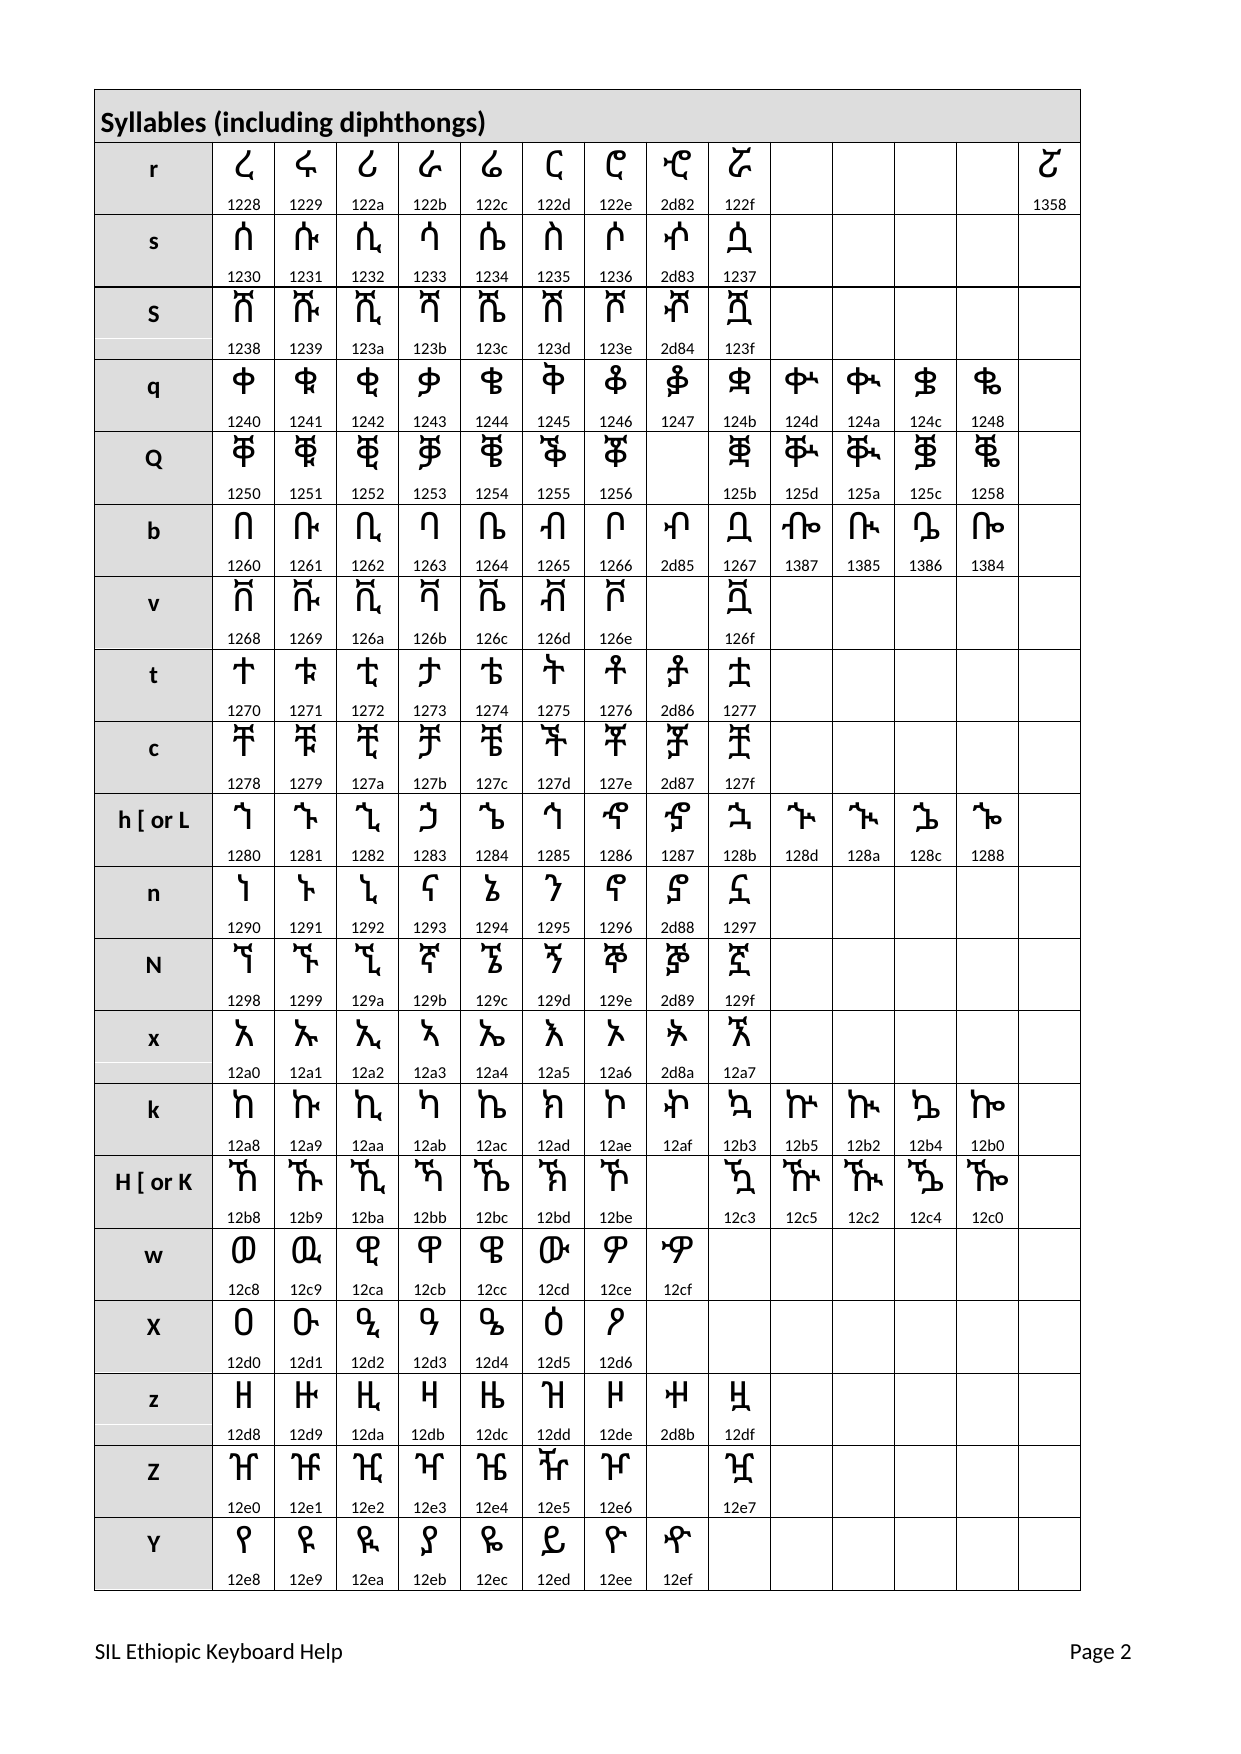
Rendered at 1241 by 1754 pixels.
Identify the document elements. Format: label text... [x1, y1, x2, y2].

table_cell 12dc [461, 1425, 522, 1445]
table_cell 12cc [461, 1280, 522, 1300]
table_cell [95, 1135, 212, 1155]
table_cell ን [523, 867, 584, 918]
table_cell ኂ [337, 794, 398, 845]
table_cell [957, 1497, 1018, 1517]
table_cell 124c [895, 411, 956, 431]
table_cell [957, 577, 1018, 628]
table_cell 129d [523, 990, 584, 1010]
table_cell ኘ [213, 939, 274, 990]
table_cell 12c0 [957, 1207, 1018, 1228]
table_cell 127f [709, 773, 770, 793]
table_cell [771, 701, 832, 721]
table_cell [95, 773, 212, 793]
table_cell [895, 339, 956, 359]
table_cell 122f [709, 194, 770, 214]
table_cell 1240 [213, 411, 274, 431]
table_cell b [95, 505, 212, 556]
table_cell 129f [709, 990, 770, 1010]
table_cell 1288 [957, 845, 1018, 866]
table_cell [771, 773, 832, 793]
table_cell ኚ [337, 939, 398, 990]
table_cell [833, 939, 894, 990]
table_cell [95, 628, 212, 648]
table_cell [95, 1352, 212, 1372]
table_cell 1292 [337, 918, 398, 938]
table_cell ቃ [399, 360, 460, 411]
table_cell 1229 [275, 194, 336, 214]
table_cell ሸ [213, 288, 274, 338]
table_cell [771, 577, 832, 628]
table_cell ⶄ [647, 288, 708, 338]
table_cell [1019, 556, 1080, 576]
table_cell [771, 939, 832, 990]
table_cell ቤ [461, 505, 522, 556]
table_cell [771, 215, 832, 266]
table_cell [895, 1518, 956, 1569]
table_cell ሴ [461, 215, 522, 266]
table_cell [1019, 483, 1080, 504]
table_cell ኀ [213, 794, 274, 845]
table_cell [895, 143, 956, 194]
table_cell [895, 918, 956, 938]
table_cell [833, 1352, 894, 1372]
table_cell [895, 1497, 956, 1517]
table_cell 12e3 [399, 1497, 460, 1517]
table_cell [771, 266, 832, 286]
table_cell 12c9 [275, 1280, 336, 1300]
table_cell 12cb [399, 1280, 460, 1300]
table_cell [957, 1425, 1018, 1445]
table_cell [709, 1352, 770, 1372]
table_cell 1269 [275, 628, 336, 648]
table_cell ኅ [523, 794, 584, 845]
table_cell [957, 1011, 1018, 1062]
table_cell ነ [213, 867, 274, 918]
table_cell [1019, 1301, 1080, 1352]
table_cell 128a [833, 845, 894, 866]
table_cell [647, 1497, 708, 1517]
table_cell c [95, 722, 212, 773]
table_cell [1019, 918, 1080, 938]
table_cell [771, 867, 832, 918]
table_cell [647, 1207, 708, 1228]
table_cell [957, 1518, 1018, 1569]
table_cell ዑ [275, 1301, 336, 1352]
table_cell 2d83 [647, 266, 708, 286]
table_cell [957, 1301, 1018, 1352]
table_cell ኄ [461, 794, 522, 845]
table_cell [647, 1446, 708, 1497]
table_cell [771, 650, 832, 701]
table_cell 12e7 [709, 1497, 770, 1517]
table_cell [957, 1229, 1018, 1280]
table_cell 126c [461, 628, 522, 648]
table_cell 1231 [275, 266, 336, 286]
table_cell 12ae [585, 1135, 646, 1155]
table_cell ሮ [585, 143, 646, 194]
table_cell 1264 [461, 556, 522, 576]
table_cell ዊ [337, 1229, 398, 1280]
table_cell ራ [399, 143, 460, 194]
table_cell [895, 194, 956, 214]
table_cell [833, 722, 894, 773]
table_cell [1019, 1374, 1080, 1424]
table_cell ዢ [337, 1446, 398, 1497]
table_cell [1019, 432, 1080, 483]
table_cell 1276 [585, 701, 646, 721]
table_cell [1019, 360, 1080, 411]
table_cell ኾ [585, 1156, 646, 1207]
table_cell 12ea [337, 1569, 398, 1589]
table_cell ዮ [585, 1518, 646, 1569]
table_cell [895, 1425, 956, 1445]
table_cell [833, 990, 894, 1010]
table_cell 1299 [275, 990, 336, 1010]
table_cell x [95, 1011, 212, 1062]
table_cell ቿ [709, 722, 770, 773]
table_cell 1260 [213, 556, 274, 576]
table_cell ቁ [275, 360, 336, 411]
table_cell ሹ [275, 288, 336, 338]
table_cell ቘ [957, 432, 1018, 483]
table_cell [957, 1446, 1018, 1497]
table_cell z [95, 1374, 212, 1424]
table_cell ዪ [337, 1518, 398, 1569]
table_cell [771, 143, 832, 194]
table_cell ኃ [399, 794, 460, 845]
table_cell 12d8 [213, 1425, 274, 1445]
table_cell ቦ [585, 505, 646, 556]
table_cell [833, 266, 894, 286]
table_cell s [95, 215, 212, 266]
table_cell 1234 [461, 266, 522, 286]
table_cell ኢ [337, 1011, 398, 1062]
table_cell 129b [399, 990, 460, 1010]
table_cell [771, 918, 832, 938]
table_cell [957, 867, 1018, 918]
table_cell 126a [337, 628, 398, 648]
table_cell [1019, 867, 1080, 918]
table_cell 1268 [213, 628, 274, 648]
table_cell ቍ [771, 360, 832, 411]
table_cell ቑ [275, 432, 336, 483]
table_cell ቻ [399, 722, 460, 773]
table_cell 1387 [771, 556, 832, 576]
table_cell 1286 [585, 845, 646, 866]
table_cell [895, 628, 956, 648]
table_cell [95, 918, 212, 938]
table_cell ቚ [833, 432, 894, 483]
table_cell 12bc [461, 1207, 522, 1228]
table_cell 1278 [213, 773, 274, 793]
table_cell ቯ [709, 577, 770, 628]
table_cell 1261 [275, 556, 336, 576]
table_cell [957, 990, 1018, 1010]
table_cell [1019, 1156, 1080, 1207]
table_cell [709, 1280, 770, 1300]
table_cell ክ [523, 1084, 584, 1135]
table_cell [895, 1301, 956, 1352]
table_cell ቡ [275, 505, 336, 556]
table_cell [833, 1063, 894, 1083]
table_cell 12e8 [213, 1569, 274, 1589]
table_cell ኖ [585, 867, 646, 918]
table_cell 1271 [275, 701, 336, 721]
table_cell [647, 432, 708, 483]
table_cell 125b [709, 483, 770, 504]
table_cell Z [95, 1446, 212, 1497]
table_cell 12c3 [709, 1207, 770, 1228]
table_cell ሺ [337, 288, 398, 338]
table_cell 127e [585, 773, 646, 793]
table_cell [957, 1352, 1018, 1372]
table_cell 12e1 [275, 1497, 336, 1517]
table_cell ኛ [399, 939, 460, 990]
table_cell 12bb [399, 1207, 460, 1228]
table_cell 12da [337, 1425, 398, 1445]
table_cell 124a [833, 411, 894, 431]
table_cell 12c5 [771, 1207, 832, 1228]
table_cell ዜ [461, 1374, 522, 1424]
table_cell 12ce [585, 1280, 646, 1300]
table_cell ኣ [399, 1011, 460, 1062]
table_cell ዯ [647, 1518, 708, 1569]
table_cell 1255 [523, 483, 584, 504]
table_cell [957, 266, 1018, 286]
table_cell 12b8 [213, 1207, 274, 1228]
table_cell ኟ [709, 939, 770, 990]
table_cell [895, 1569, 956, 1589]
table_cell 1243 [399, 411, 460, 431]
table_cell 12d2 [337, 1352, 398, 1372]
table_cell ኔ [461, 867, 522, 918]
table_cell ወ [213, 1229, 274, 1280]
table_cell [957, 773, 1018, 793]
table_cell ኤ [461, 1011, 522, 1062]
table_cell [895, 990, 956, 1010]
table_cell 122e [585, 194, 646, 214]
table_cell 12a3 [399, 1063, 460, 1083]
table_cell 125c [895, 483, 956, 504]
table_cell [957, 194, 1018, 214]
table_cell 1293 [399, 918, 460, 938]
table_cell ዃ [709, 1156, 770, 1207]
table_cell 12d6 [585, 1352, 646, 1372]
table_cell ሳ [399, 215, 460, 266]
table_cell [647, 1301, 708, 1352]
table_cell [1019, 650, 1080, 701]
table_cell 123e [585, 339, 646, 359]
table_cell 2d85 [647, 556, 708, 576]
table_cell [957, 722, 1018, 773]
table_cell ዟ [709, 1374, 770, 1424]
table_cell ኈ [957, 794, 1018, 845]
table_cell [957, 701, 1018, 721]
table_cell 1246 [585, 411, 646, 431]
table_cell 1270 [213, 701, 274, 721]
table_cell [833, 650, 894, 701]
table_cell ኡ [275, 1011, 336, 1062]
table_cell 1287 [647, 845, 708, 866]
table_cell ቫ [399, 577, 460, 628]
table_cell ᎄ [957, 505, 1018, 556]
table_cell ቸ [213, 722, 274, 773]
table_cell ቷ [709, 650, 770, 701]
table_cell [833, 1518, 894, 1569]
table_cell ና [399, 867, 460, 918]
table_cell [1019, 845, 1080, 866]
table_cell 1284 [461, 845, 522, 866]
table_cell ኋ [709, 794, 770, 845]
table_cell 1242 [337, 411, 398, 431]
table_cell ቛ [709, 432, 770, 483]
table_cell [957, 628, 1018, 648]
table_header Syllables (including diphthongs) [95, 90, 1080, 142]
table_cell [895, 577, 956, 628]
table_cell 12a1 [275, 1063, 336, 1083]
table_cell [771, 1063, 832, 1083]
table_cell 1385 [833, 556, 894, 576]
table_cell [1019, 1446, 1080, 1497]
table_cell [771, 990, 832, 1010]
table_cell 2d88 [647, 918, 708, 938]
table_cell 122c [461, 194, 522, 214]
table_cell 12ec [461, 1569, 522, 1589]
table_cell ስ [523, 215, 584, 266]
table_cell 12d1 [275, 1352, 336, 1372]
table_cell ሱ [275, 215, 336, 266]
table_cell ኸ [213, 1156, 274, 1207]
table_cell ዎ [585, 1229, 646, 1280]
table_cell ቭ [523, 577, 584, 628]
table_cell ቂ [337, 360, 398, 411]
table_cell [895, 266, 956, 286]
table_cell [895, 1446, 956, 1497]
table_cell ኌ [895, 794, 956, 845]
table_cell [895, 867, 956, 918]
table_cell 1248 [957, 411, 1018, 431]
table_cell 12a8 [213, 1135, 274, 1155]
table_cell ኽ [523, 1156, 584, 1207]
table_cell 1232 [337, 266, 398, 286]
table_cell 123b [399, 339, 460, 359]
table_cell 12af [647, 1135, 708, 1155]
table_cell ዒ [337, 1301, 398, 1352]
table_cell ኧ [709, 1011, 770, 1062]
table_cell [771, 1374, 832, 1424]
table_cell [1019, 505, 1080, 556]
table_cell [833, 215, 894, 266]
table_cell [957, 1280, 1018, 1300]
table_cell 12ca [337, 1280, 398, 1300]
table_cell 2d86 [647, 701, 708, 721]
table_cell [647, 1352, 708, 1372]
table_cell ኵ [771, 1084, 832, 1135]
table_cell ዕ [523, 1301, 584, 1352]
table_cell 127b [399, 773, 460, 793]
table_cell ዩ [275, 1518, 336, 1569]
table_cell [771, 628, 832, 648]
table_cell [1019, 288, 1080, 338]
table_cell ከ [213, 1084, 274, 1135]
table_cell [833, 194, 894, 214]
table_cell ተ [213, 650, 274, 701]
table_cell 2d8b [647, 1425, 708, 1445]
table_cell [771, 1425, 832, 1445]
table_cell 1266 [585, 556, 646, 576]
table_cell ሩ [275, 143, 336, 194]
table_cell [895, 1280, 956, 1300]
table_cell [895, 650, 956, 701]
table_cell [833, 1301, 894, 1352]
table_cell 12d3 [399, 1352, 460, 1372]
table_cell 1267 [709, 556, 770, 576]
table_cell 1238 [213, 339, 274, 359]
table_cell [1019, 794, 1080, 845]
table_cell 1254 [461, 483, 522, 504]
table_cell H [ or K [95, 1156, 212, 1207]
table_cell ዡ [275, 1446, 336, 1497]
table_cell [95, 339, 212, 359]
table_cell 1265 [523, 556, 584, 576]
table_cell 128b [709, 845, 770, 866]
table_cell ቔ [461, 432, 522, 483]
table_cell ዣ [399, 1446, 460, 1497]
table_cell 12e4 [461, 1497, 522, 1517]
table_cell ቕ [523, 432, 584, 483]
table_cell Q [95, 432, 212, 483]
table_cell [1019, 628, 1080, 648]
table_cell [647, 1156, 708, 1207]
table_cell 12be [585, 1207, 646, 1228]
table_cell [1019, 773, 1080, 793]
table_cell 12ed [523, 1569, 584, 1589]
table_cell 122d [523, 194, 584, 214]
table_cell [895, 1011, 956, 1062]
table_cell [957, 650, 1018, 701]
table_cell ኁ [275, 794, 336, 845]
table_cell [95, 556, 212, 576]
table_cell ፘ [1019, 143, 1080, 194]
table_cell [895, 1229, 956, 1280]
table_cell [95, 194, 212, 214]
table_cell 12ac [461, 1135, 522, 1155]
table_cell [833, 628, 894, 648]
table_cell ⶈ [647, 867, 708, 918]
table_cell [1019, 1425, 1080, 1445]
table_cell [1019, 266, 1080, 286]
table_cell ቀ [213, 360, 274, 411]
table_cell ር [523, 143, 584, 194]
table_cell 1297 [709, 918, 770, 938]
table_cell [957, 143, 1018, 194]
table_cell ዘ [213, 1374, 274, 1424]
table_cell [957, 215, 1018, 266]
table_cell ው [523, 1229, 584, 1280]
table_cell ቬ [461, 577, 522, 628]
table_cell w [95, 1229, 212, 1280]
table_cell 12aa [337, 1135, 398, 1155]
table_cell ቨ [213, 577, 274, 628]
table_cell ኺ [337, 1156, 398, 1207]
table_cell ካ [399, 1084, 460, 1135]
table_cell ⶆ [647, 650, 708, 701]
table_cell [833, 1374, 894, 1424]
table_cell [771, 1497, 832, 1517]
table_cell 2d89 [647, 990, 708, 1010]
table_cell 1294 [461, 918, 522, 938]
table_cell 12a9 [275, 1135, 336, 1155]
table_cell ረ [213, 143, 274, 194]
table_cell ሰ [213, 215, 274, 266]
table_cell 125a [833, 483, 894, 504]
table_cell [771, 1011, 832, 1062]
table_cell [1019, 1207, 1080, 1228]
table_cell ⶅ [647, 505, 708, 556]
table_cell ዙ [275, 1374, 336, 1424]
table_cell 2d82 [647, 194, 708, 214]
table_cell 12c4 [895, 1207, 956, 1228]
table_cell [833, 1569, 894, 1589]
table_cell 129a [337, 990, 398, 1010]
table_cell 12b3 [709, 1135, 770, 1155]
table_cell [95, 1569, 212, 1589]
table_cell 1283 [399, 845, 460, 866]
table_cell 12df [709, 1425, 770, 1445]
table_cell 1295 [523, 918, 584, 938]
table_cell 12ee [585, 1569, 646, 1589]
table_cell ዛ [399, 1374, 460, 1424]
table_cell [895, 288, 956, 338]
table_cell r [95, 143, 212, 194]
table_cell 1386 [895, 556, 956, 576]
table_cell 1241 [275, 411, 336, 431]
table_cell 2d84 [647, 339, 708, 359]
table_cell 123a [337, 339, 398, 359]
table_cell [957, 918, 1018, 938]
table_cell ኇ [647, 794, 708, 845]
table_cell [709, 1229, 770, 1280]
table_cell 125d [771, 483, 832, 504]
table_cell ኗ [709, 867, 770, 918]
table_cell 1358 [1019, 194, 1080, 214]
table_cell እ [523, 1011, 584, 1062]
table_cell h [ or L [95, 794, 212, 845]
table_cell [833, 143, 894, 194]
table_cell 12a2 [337, 1063, 398, 1083]
table_cell ዉ [275, 1229, 336, 1280]
table_cell [833, 288, 894, 338]
table_cell 126b [399, 628, 460, 648]
table_cell [1019, 1569, 1080, 1589]
table_cell ⶃ [647, 215, 708, 266]
table_cell ባ [399, 505, 460, 556]
table_cell [1019, 577, 1080, 628]
table_cell [957, 1063, 1018, 1083]
table_cell [1019, 1084, 1080, 1135]
table_cell [771, 722, 832, 773]
table_cell ኜ [461, 939, 522, 990]
table_cell [833, 339, 894, 359]
table_cell ⶊ [647, 1011, 708, 1062]
table_cell [833, 1446, 894, 1497]
table_cell 124b [709, 411, 770, 431]
table_cell [771, 339, 832, 359]
table_cell N [95, 939, 212, 990]
table_cell [833, 773, 894, 793]
table_cell [771, 1352, 832, 1372]
table_cell ኻ [399, 1156, 460, 1207]
table_cell ዞ [585, 1374, 646, 1424]
table_cell ዌ [461, 1229, 522, 1280]
table_cell [1019, 701, 1080, 721]
table_cell 12b0 [957, 1135, 1018, 1155]
table_cell [95, 1207, 212, 1228]
table_cell ኩ [275, 1084, 336, 1135]
table_cell ሬ [461, 143, 522, 194]
table_cell 12ad [523, 1135, 584, 1155]
table_cell [833, 1280, 894, 1300]
table_cell 1263 [399, 556, 460, 576]
table_cell 12b4 [895, 1135, 956, 1155]
table_cell [771, 1446, 832, 1497]
table_cell ሾ [585, 288, 646, 338]
table_cell [833, 1011, 894, 1062]
table_cell የ [213, 1518, 274, 1569]
table_cell 126f [709, 628, 770, 648]
table_cell [957, 1374, 1018, 1424]
table_cell ሯ [709, 143, 770, 194]
table_cell [833, 577, 894, 628]
table_cell ᎇ [771, 505, 832, 556]
table_cell ቩ [275, 577, 336, 628]
table_cell ዚ [337, 1374, 398, 1424]
table_cell [771, 1301, 832, 1352]
table_cell [833, 701, 894, 721]
table_cell ሼ [461, 288, 522, 338]
table_cell ዄ [895, 1156, 956, 1207]
table_cell 12bd [523, 1207, 584, 1228]
table_cell ቪ [337, 577, 398, 628]
table_cell 128d [771, 845, 832, 866]
table_cell 12ba [337, 1207, 398, 1228]
table_cell 12c8 [213, 1280, 274, 1300]
table_cell ሷ [709, 215, 770, 266]
table_cell ች [523, 722, 584, 773]
table_cell ኴ [895, 1084, 956, 1135]
table_cell ሶ [585, 215, 646, 266]
table_cell ⶂ [647, 143, 708, 194]
table_cell [1019, 339, 1080, 359]
table_cell 12ef [647, 1569, 708, 1589]
table_cell 1291 [275, 918, 336, 938]
table_cell [709, 1569, 770, 1589]
table_cell ቓ [399, 432, 460, 483]
table_cell ቲ [337, 650, 398, 701]
table_cell አ [213, 1011, 274, 1062]
table_cell [833, 918, 894, 938]
table_cell [95, 483, 212, 504]
table_cell 122a [337, 194, 398, 214]
table_cell ቢ [337, 505, 398, 556]
table_cell X [95, 1301, 212, 1352]
table_cell ዀ [957, 1156, 1018, 1207]
table_cell [709, 1301, 770, 1352]
table_cell ዓ [399, 1301, 460, 1352]
table_cell [1019, 215, 1080, 266]
table_cell 1236 [585, 266, 646, 286]
table_cell ኒ [337, 867, 398, 918]
table_cell ዤ [461, 1446, 522, 1497]
table_cell [1019, 1497, 1080, 1517]
table_cell 1256 [585, 483, 646, 504]
table_cell ቧ [709, 505, 770, 556]
table_cell 1384 [957, 556, 1018, 576]
table_cell 12db [399, 1425, 460, 1445]
table_cell [95, 411, 212, 431]
table_cell 12e2 [337, 1497, 398, 1517]
table_cell ሻ [399, 288, 460, 338]
table_cell [1019, 1229, 1080, 1280]
table_cell [833, 867, 894, 918]
table_cell 12e5 [523, 1497, 584, 1517]
table_cell q [95, 360, 212, 411]
table_cell t [95, 650, 212, 701]
table_cell ታ [399, 650, 460, 701]
table_cell [1019, 990, 1080, 1010]
table_cell ቴ [461, 650, 522, 701]
table_cell ቆ [585, 360, 646, 411]
table_cell ᎅ [833, 505, 894, 556]
table_cell [95, 1280, 212, 1300]
table_cell [895, 215, 956, 266]
table_cell ቶ [585, 650, 646, 701]
table_cell [1019, 722, 1080, 773]
table_cell [647, 577, 708, 628]
table_cell ዬ [461, 1518, 522, 1569]
table_cell 12b2 [833, 1135, 894, 1155]
table_cell ⶋ [647, 1374, 708, 1424]
table_cell ኊ [833, 794, 894, 845]
table_cell 12a0 [213, 1063, 274, 1083]
table_cell 1277 [709, 701, 770, 721]
table_cell 1233 [399, 266, 460, 286]
table_cell [95, 1497, 212, 1517]
table_cell [1019, 1135, 1080, 1155]
table_cell [95, 1425, 212, 1445]
table_cell 2d8a [647, 1063, 708, 1083]
table_cell ቾ [585, 722, 646, 773]
table_cell 1298 [213, 990, 274, 1010]
table_cell ኯ [647, 1084, 708, 1135]
table_cell 12b9 [275, 1207, 336, 1228]
table_cell 12de [585, 1425, 646, 1445]
table_cell ቜ [895, 432, 956, 483]
table_cell 12d5 [523, 1352, 584, 1372]
table_cell 1247 [647, 411, 708, 431]
table_cell [647, 483, 708, 504]
table_cell ዂ [833, 1156, 894, 1207]
table_cell ቐ [213, 432, 274, 483]
table_cell [895, 1374, 956, 1424]
table_cell [95, 266, 212, 286]
table_cell ቒ [337, 432, 398, 483]
table_cell 1290 [213, 918, 274, 938]
table_cell [1019, 1280, 1080, 1300]
table_cell በ [213, 505, 274, 556]
table_cell 12e0 [213, 1497, 274, 1517]
table_cell 12a6 [585, 1063, 646, 1083]
table_cell [957, 939, 1018, 990]
table_cell ኳ [709, 1084, 770, 1135]
table_cell ኬ [461, 1084, 522, 1135]
table_cell 1275 [523, 701, 584, 721]
table_cell 12d0 [213, 1352, 274, 1372]
table_cell [895, 701, 956, 721]
table_cell [957, 288, 1018, 338]
table_cell 1262 [337, 556, 398, 576]
table_cell [895, 773, 956, 793]
table_cell 122b [399, 194, 460, 214]
table_cell ዏ [647, 1229, 708, 1280]
table_cell ኪ [337, 1084, 398, 1135]
table_cell [833, 1425, 894, 1445]
table_cell ኝ [523, 939, 584, 990]
table_cell [833, 1229, 894, 1280]
table_cell 1279 [275, 773, 336, 793]
table_cell ዝ [523, 1374, 584, 1424]
table_cell S [95, 288, 212, 338]
table_cell 127d [523, 773, 584, 793]
table_cell [1019, 1352, 1080, 1372]
table_cell 12dd [523, 1425, 584, 1445]
table_cell ኹ [275, 1156, 336, 1207]
table_cell 1273 [399, 701, 460, 721]
table_cell [647, 628, 708, 648]
table_cell ዋ [399, 1229, 460, 1280]
table_cell ቱ [275, 650, 336, 701]
table_cell 128c [895, 845, 956, 866]
table_cell 1281 [275, 845, 336, 866]
table_cell 12e9 [275, 1569, 336, 1589]
table_cell ቅ [523, 360, 584, 411]
table_cell 12a5 [523, 1063, 584, 1083]
table_cell ⶇ [647, 722, 708, 773]
table_cell 1274 [461, 701, 522, 721]
table_cell ቮ [585, 577, 646, 628]
table_cell [771, 1280, 832, 1300]
table_cell ቺ [337, 722, 398, 773]
table_cell ቖ [585, 432, 646, 483]
table_cell ቈ [957, 360, 1018, 411]
table_cell 123c [461, 339, 522, 359]
table_cell ቹ [275, 722, 336, 773]
table_cell 12e6 [585, 1497, 646, 1517]
table_cell ቇ [647, 360, 708, 411]
table_cell [771, 1569, 832, 1589]
table_cell ት [523, 650, 584, 701]
table_cell [1019, 1518, 1080, 1569]
table_cell 1244 [461, 411, 522, 431]
table_cell 1272 [337, 701, 398, 721]
table_cell [771, 1518, 832, 1569]
table_cell 127a [337, 773, 398, 793]
table_cell ኍ [771, 794, 832, 845]
table_cell [957, 339, 1018, 359]
table_cell n [95, 867, 212, 918]
table_cell ያ [399, 1518, 460, 1569]
table_cell 1252 [337, 483, 398, 504]
table_cell ቊ [833, 360, 894, 411]
table_cell 1239 [275, 339, 336, 359]
table_cell ዦ [585, 1446, 646, 1497]
table_cell ቝ [771, 432, 832, 483]
table_cell 123f [709, 339, 770, 359]
table_cell [709, 1518, 770, 1569]
table_cell ብ [523, 505, 584, 556]
table_cell ዐ [213, 1301, 274, 1352]
table_cell 1282 [337, 845, 398, 866]
table_cell [771, 288, 832, 338]
table_cell ቌ [895, 360, 956, 411]
table_cell 12c2 [833, 1207, 894, 1228]
table_cell 129e [585, 990, 646, 1010]
table_cell 12a7 [709, 1063, 770, 1083]
table_cell [1019, 939, 1080, 990]
table_cell 12a4 [461, 1063, 522, 1083]
table_cell 12cd [523, 1280, 584, 1300]
table_cell 2d87 [647, 773, 708, 793]
table_cell 1258 [957, 483, 1018, 504]
table_cell 127c [461, 773, 522, 793]
table_cell 1285 [523, 845, 584, 866]
table_cell ኼ [461, 1156, 522, 1207]
table_cell v [95, 577, 212, 628]
table_cell [95, 1063, 212, 1083]
table_cell 12b5 [771, 1135, 832, 1155]
table_cell 1228 [213, 194, 274, 214]
table_cell ዠ [213, 1446, 274, 1497]
table_cell ᎆ [895, 505, 956, 556]
table_cell k [95, 1084, 212, 1135]
table_cell 1235 [523, 266, 584, 286]
table_cell ኲ [833, 1084, 894, 1135]
table_cell ሲ [337, 215, 398, 266]
table_cell 129c [461, 990, 522, 1010]
table_cell ይ [523, 1518, 584, 1569]
table_cell ሽ [523, 288, 584, 338]
table_cell ቄ [461, 360, 522, 411]
table_cell 1280 [213, 845, 274, 866]
table_cell ኆ [585, 794, 646, 845]
table_cell [895, 722, 956, 773]
table_cell 1245 [523, 411, 584, 431]
table_cell ኙ [275, 939, 336, 990]
table_cell [957, 1569, 1018, 1589]
table_cell ዥ [523, 1446, 584, 1497]
table_cell ኮ [585, 1084, 646, 1135]
table_cell 12eb [399, 1569, 460, 1589]
table_cell [95, 990, 212, 1010]
table_cell 12cf [647, 1280, 708, 1300]
table_cell ኑ [275, 867, 336, 918]
table_cell [95, 845, 212, 866]
table_cell 126d [523, 628, 584, 648]
table_cell ኦ [585, 1011, 646, 1062]
table_cell [1019, 1063, 1080, 1083]
table_cell 1237 [709, 266, 770, 286]
table_cell ⶉ [647, 939, 708, 990]
table_cell [1019, 411, 1080, 431]
table_cell 12ab [399, 1135, 460, 1155]
table_cell [95, 701, 212, 721]
table_cell 1251 [275, 483, 336, 504]
table_cell 1253 [399, 483, 460, 504]
table_cell 126e [585, 628, 646, 648]
table_cell [771, 1229, 832, 1280]
table_cell [895, 939, 956, 990]
table_cell ሿ [709, 288, 770, 338]
table_cell [771, 194, 832, 214]
table_cell 1250 [213, 483, 274, 504]
table_cell [895, 1063, 956, 1083]
table_cell 123d [523, 339, 584, 359]
table_cell ዔ [461, 1301, 522, 1352]
table_cell ቋ [709, 360, 770, 411]
table_cell [1019, 1011, 1080, 1062]
table_cell 12d9 [275, 1425, 336, 1445]
table_cell ኞ [585, 939, 646, 990]
table_cell ዅ [771, 1156, 832, 1207]
table_cell ዧ [709, 1446, 770, 1497]
table_cell ዖ [585, 1301, 646, 1352]
table_cell ሪ [337, 143, 398, 194]
table_cell Y [95, 1518, 212, 1569]
table_cell 1296 [585, 918, 646, 938]
table_cell ኰ [957, 1084, 1018, 1135]
table_cell [833, 1497, 894, 1517]
table_cell 12d4 [461, 1352, 522, 1372]
table_cell [895, 1352, 956, 1372]
table_cell 1230 [213, 266, 274, 286]
table_cell 124d [771, 411, 832, 431]
table_cell ቼ [461, 722, 522, 773]
